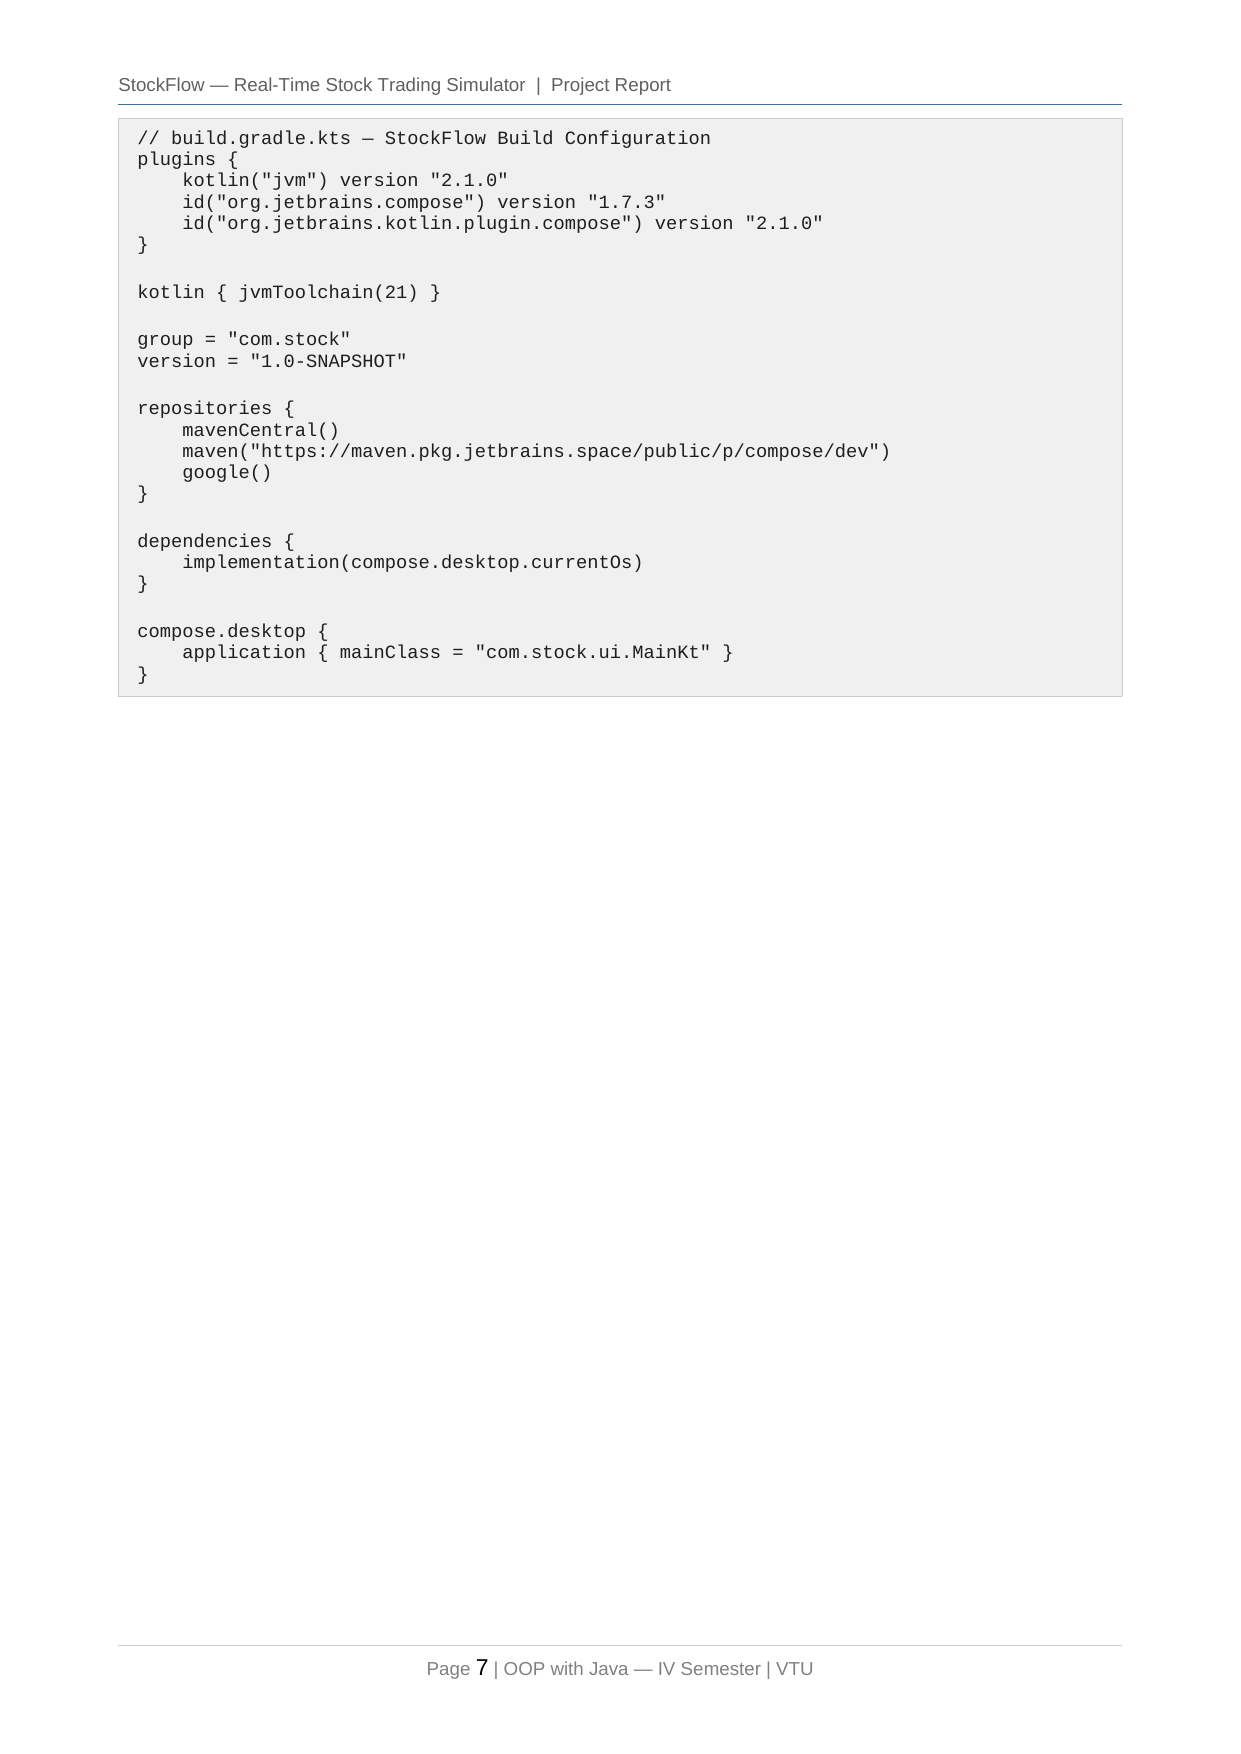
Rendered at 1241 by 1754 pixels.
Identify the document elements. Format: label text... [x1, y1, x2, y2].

table_header // build.gradle.kts — StockFlow Build Configuration plugins { kotlin("jvm") version "2.1.0" id("org.jetbrains.compose") version "1.7.3" id("org.jetbrains.kotlin.plugin.compose") version "2.1.0" } kotlin { jvmToolchain(21) } group = "com.stock" version = "1.0-SNAPSHOT" repositories { mavenCentral() maven("https://maven.pkg.jetbrains.space/public/p/compose/dev") google() } dependencies { implementation(compose.desktop.currentOs) } compose.desktop { application { mainClass = "com.stock.ui.MainKt" } } [119, 119, 1122, 696]
